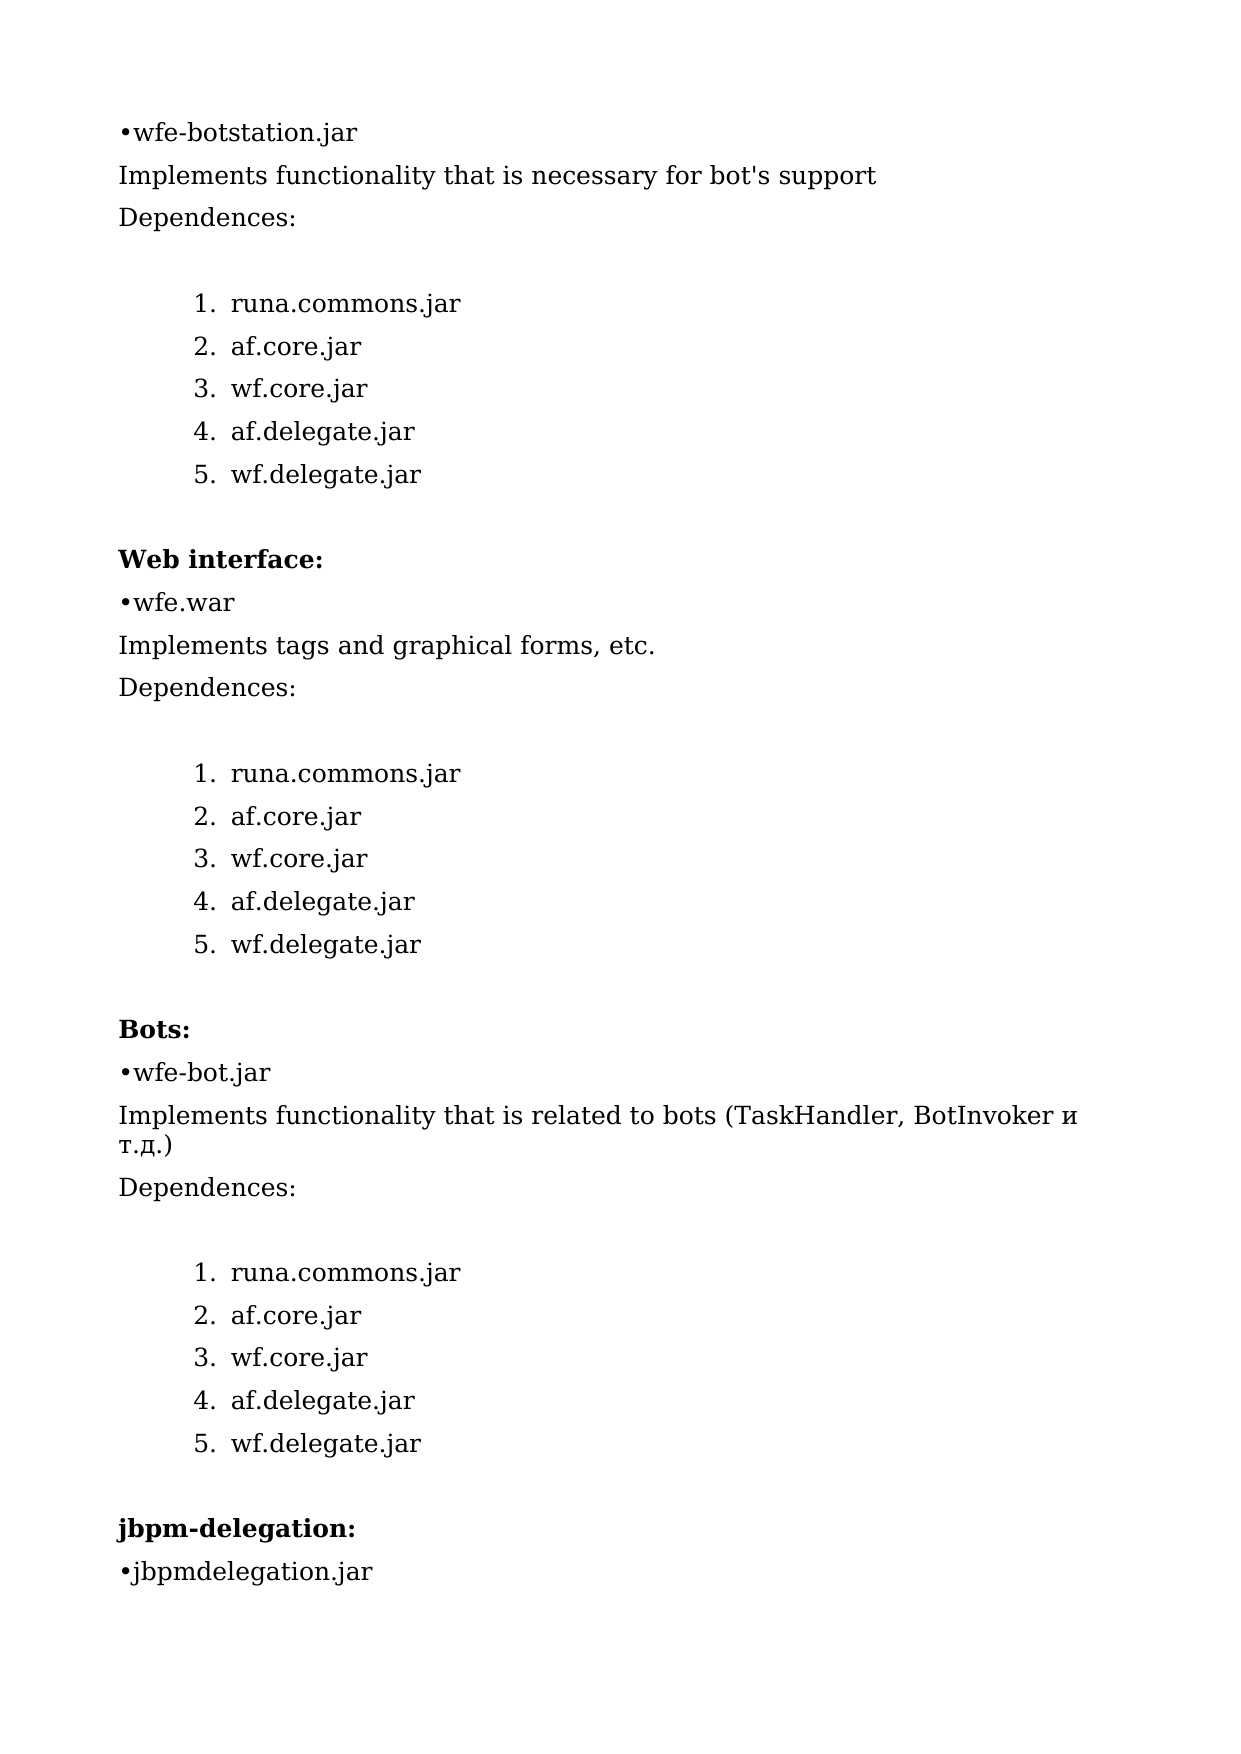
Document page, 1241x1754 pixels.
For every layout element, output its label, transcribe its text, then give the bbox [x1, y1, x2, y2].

list runa.commons.jar [193, 1258, 1122, 1287]
list af.delegate.jar [193, 887, 1122, 916]
text jbpm-delegation: [118, 1514, 1122, 1544]
list runa.commons.jar [193, 289, 1122, 318]
text Implements tags and graphical forms, etc. [118, 631, 1122, 660]
list runa.commons.jar [193, 759, 1122, 788]
list af.core.jar [193, 332, 1122, 361]
list jbpmdelegation.jar [118, 1557, 1122, 1586]
text Dependences: [118, 203, 1122, 233]
list wf.core.jar [193, 844, 1122, 873]
list wfe-botstation.jar [118, 118, 1122, 147]
list wf.delegate.jar [193, 1429, 1122, 1458]
list wf.delegate.jar [193, 460, 1122, 489]
list wf.core.jar [193, 374, 1122, 403]
list wfe-bot.jar [118, 1058, 1122, 1087]
list af.core.jar [193, 1301, 1122, 1330]
text Implements functionality that is related to bots (TaskHandler, BotInvoker и т.д.) [118, 1101, 1122, 1159]
list af.core.jar [193, 802, 1122, 831]
list af.delegate.jar [193, 1386, 1122, 1415]
list af.delegate.jar [193, 417, 1122, 446]
text Bots: [118, 1015, 1122, 1044]
text Web interface: [118, 545, 1122, 574]
list wf.delegate.jar [193, 930, 1122, 959]
list wfe.war [118, 588, 1122, 617]
text Dependences: [118, 673, 1122, 703]
list wf.core.jar [193, 1343, 1122, 1373]
text Dependences: [118, 1173, 1122, 1202]
text Implements functionality that is necessary for bot's support [118, 161, 1122, 190]
